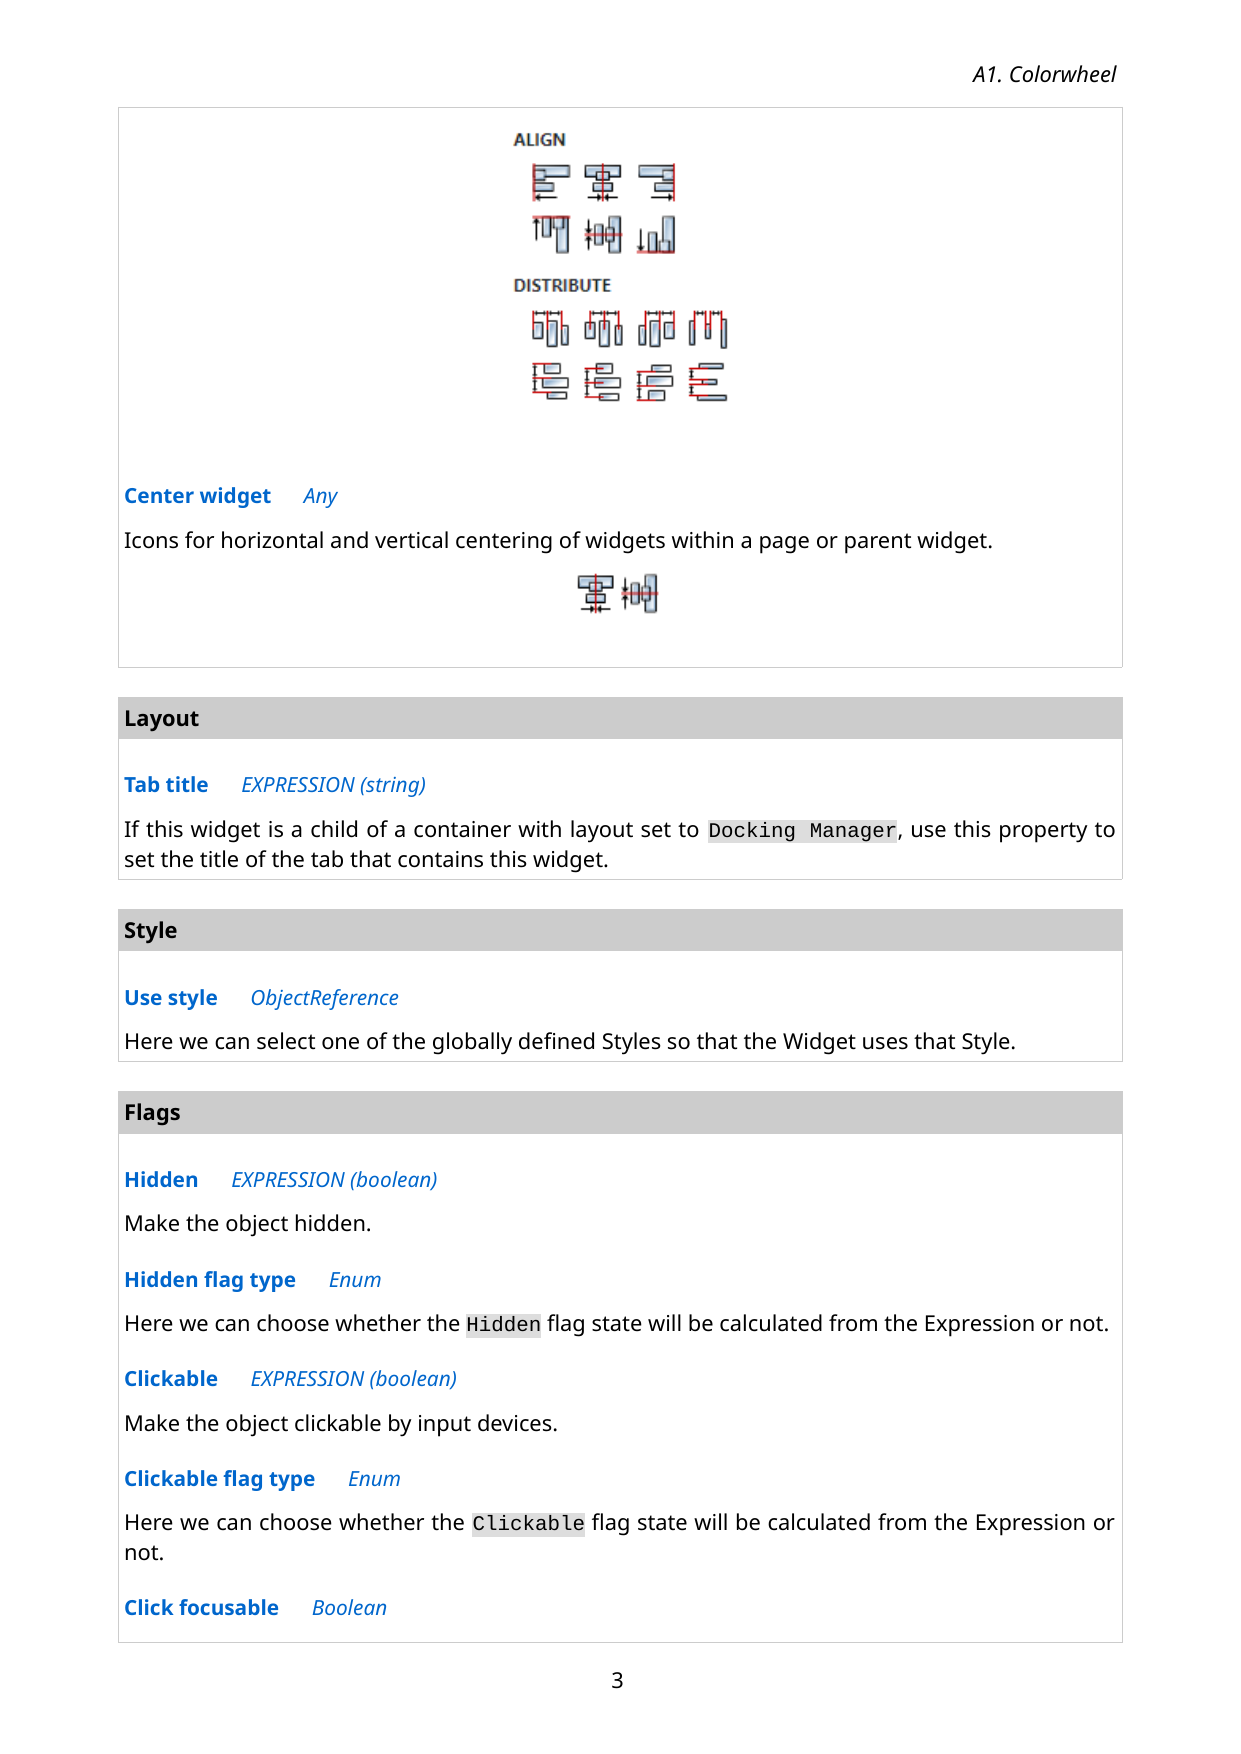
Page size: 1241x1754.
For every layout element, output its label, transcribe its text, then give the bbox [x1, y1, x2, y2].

table_cell Tab title EXPRESSION (string) If this widget is a child of a container with layout set to Docking Manager, use this property to set the title of the tab that contains this widget. [119, 739, 1122, 879]
table_cell [119, 620, 1122, 667]
table_cell Center widget Any Icons for horizontal and vertical centering of widgets within a page or parent widget. [119, 414, 1122, 619]
table_header Layout [119, 698, 1122, 738]
picture [572, 566, 668, 620]
table_header Style [119, 910, 1122, 950]
table_cell Hidden EXPRESSION (boolean) Make the object hidden. Hidden flag type Enum Here we can choose whether the Hidden flag state will be calculated from the Expression or not. Clickable EXPRESSION (boolean) Make the object clickable by input devices. Clickable flag type Enum Here we can choose whether the Clickable flag state will be calculated from the Expression or not. Click focusable Boolean [119, 1134, 1122, 1642]
table_cell Use style ObjectReference Here we can select one of the globally defined Styles so that the Widget uses that Style. [119, 951, 1122, 1061]
table_header Flags [119, 1092, 1122, 1133]
picture [490, 124, 750, 414]
table_cell [119, 108, 1122, 413]
